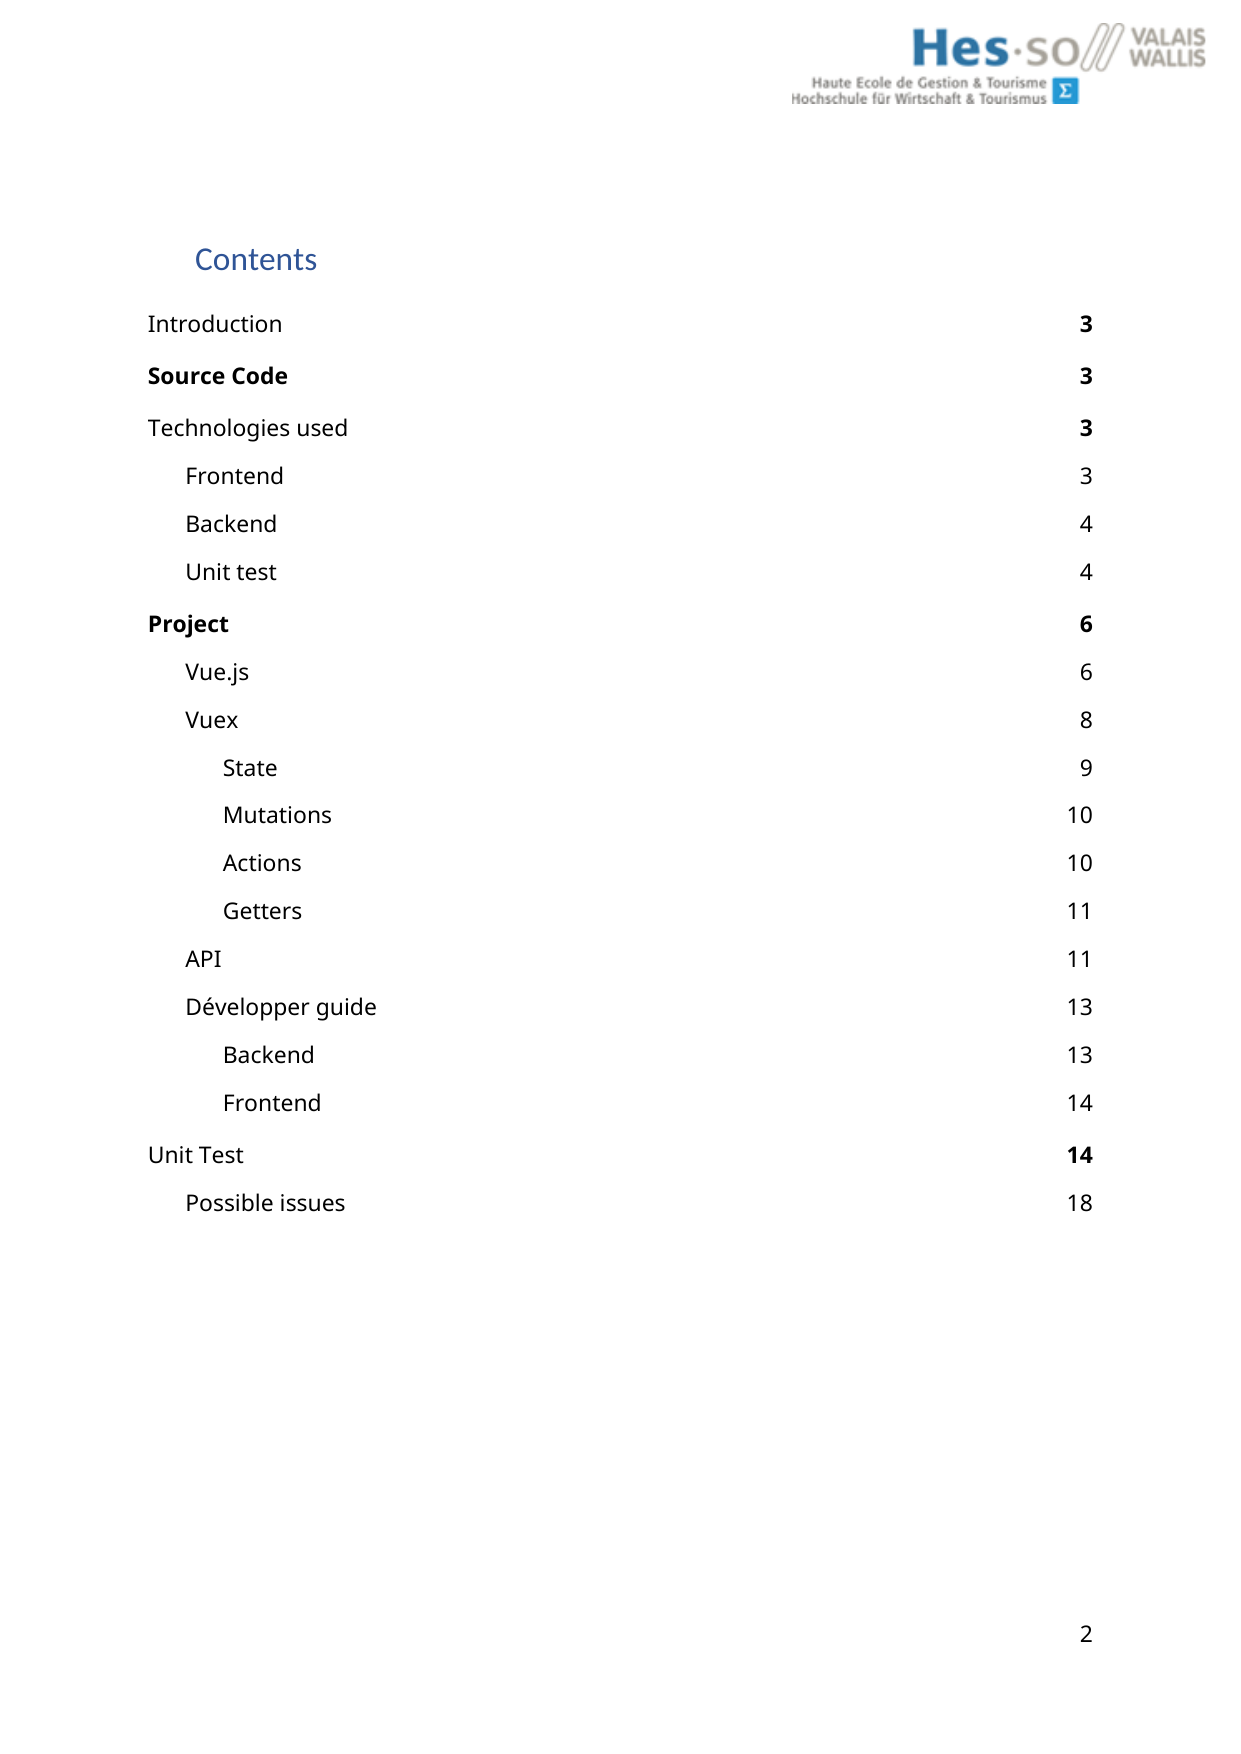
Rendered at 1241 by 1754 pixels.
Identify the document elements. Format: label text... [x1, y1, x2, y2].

text Unit Test 14 [148, 1139, 1093, 1170]
text Développer guide 13 [185, 991, 1093, 1022]
text Introduction 3 [148, 308, 1093, 339]
text Unit test 4 [185, 556, 1093, 587]
text Backend 13 [223, 1039, 1093, 1070]
text Source Code 3 [148, 360, 1093, 391]
text Vuex 8 [185, 703, 1093, 735]
text API 11 [185, 943, 1093, 974]
text Project 6 [148, 608, 1093, 639]
text Frontend 14 [223, 1087, 1093, 1118]
text Mutations 10 [223, 799, 1093, 831]
picture [792, 23, 1206, 104]
text Actions 10 [223, 847, 1093, 878]
text Vue.js 6 [185, 656, 1093, 687]
text Frontend 3 [185, 460, 1093, 491]
text Contents [148, 238, 1093, 279]
text Getters 11 [223, 895, 1093, 926]
text State 9 [223, 751, 1093, 783]
text Technologies used 3 [148, 412, 1093, 443]
text Backend 4 [185, 508, 1093, 539]
text Possible issues 18 [185, 1187, 1093, 1218]
